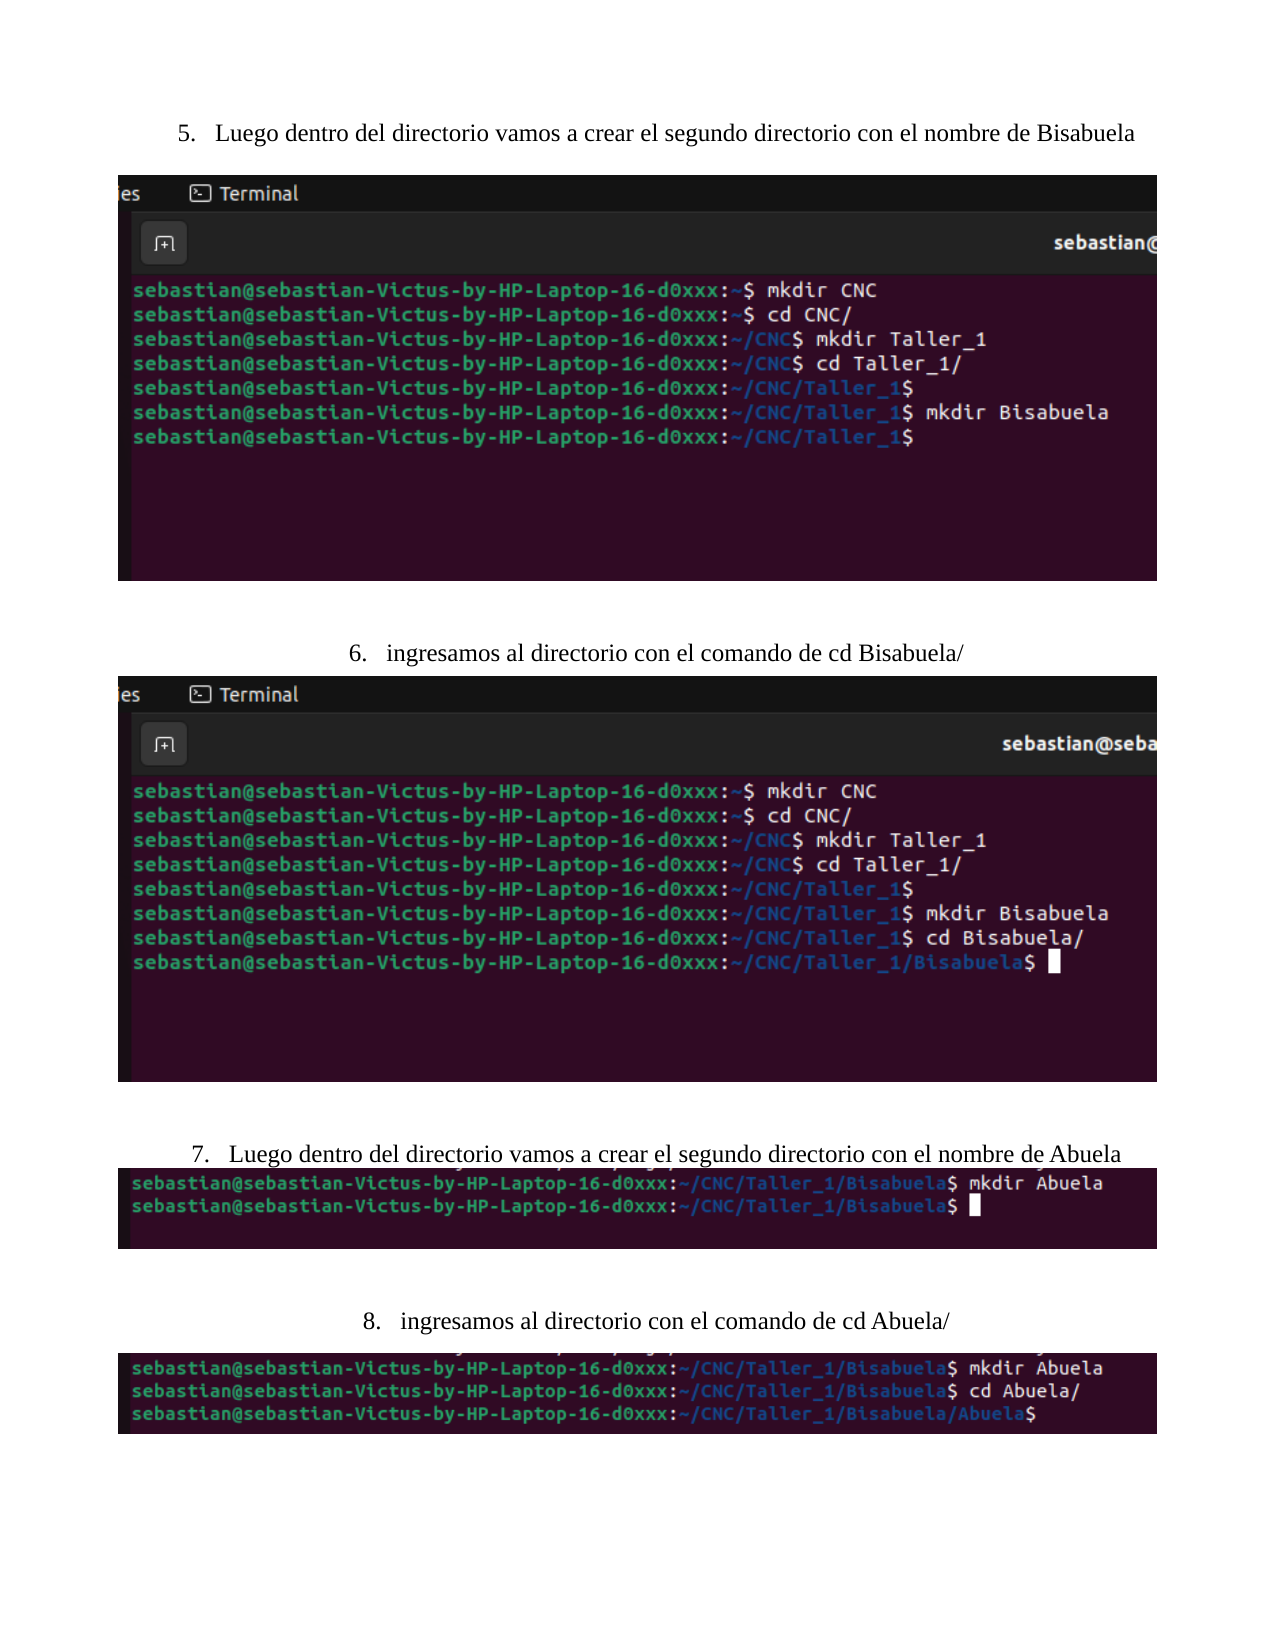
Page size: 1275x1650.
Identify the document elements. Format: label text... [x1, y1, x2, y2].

list ingresamos al directorio con el comando de cd Abuela/ [156, 1306, 1157, 1335]
picture [118, 175, 1157, 581]
picture [118, 1353, 1157, 1434]
picture [118, 676, 1157, 1082]
list Luego dentro del directorio vamos a crear el segundo directorio con el nombre de Bisabuela [156, 118, 1157, 147]
list ingresamos al directorio con el comando de cd Bisabuela/ [156, 638, 1157, 667]
list Luego dentro del directorio vamos a crear el segundo directorio con el nombre de Abuela [156, 1139, 1157, 1168]
picture [118, 1168, 1157, 1249]
